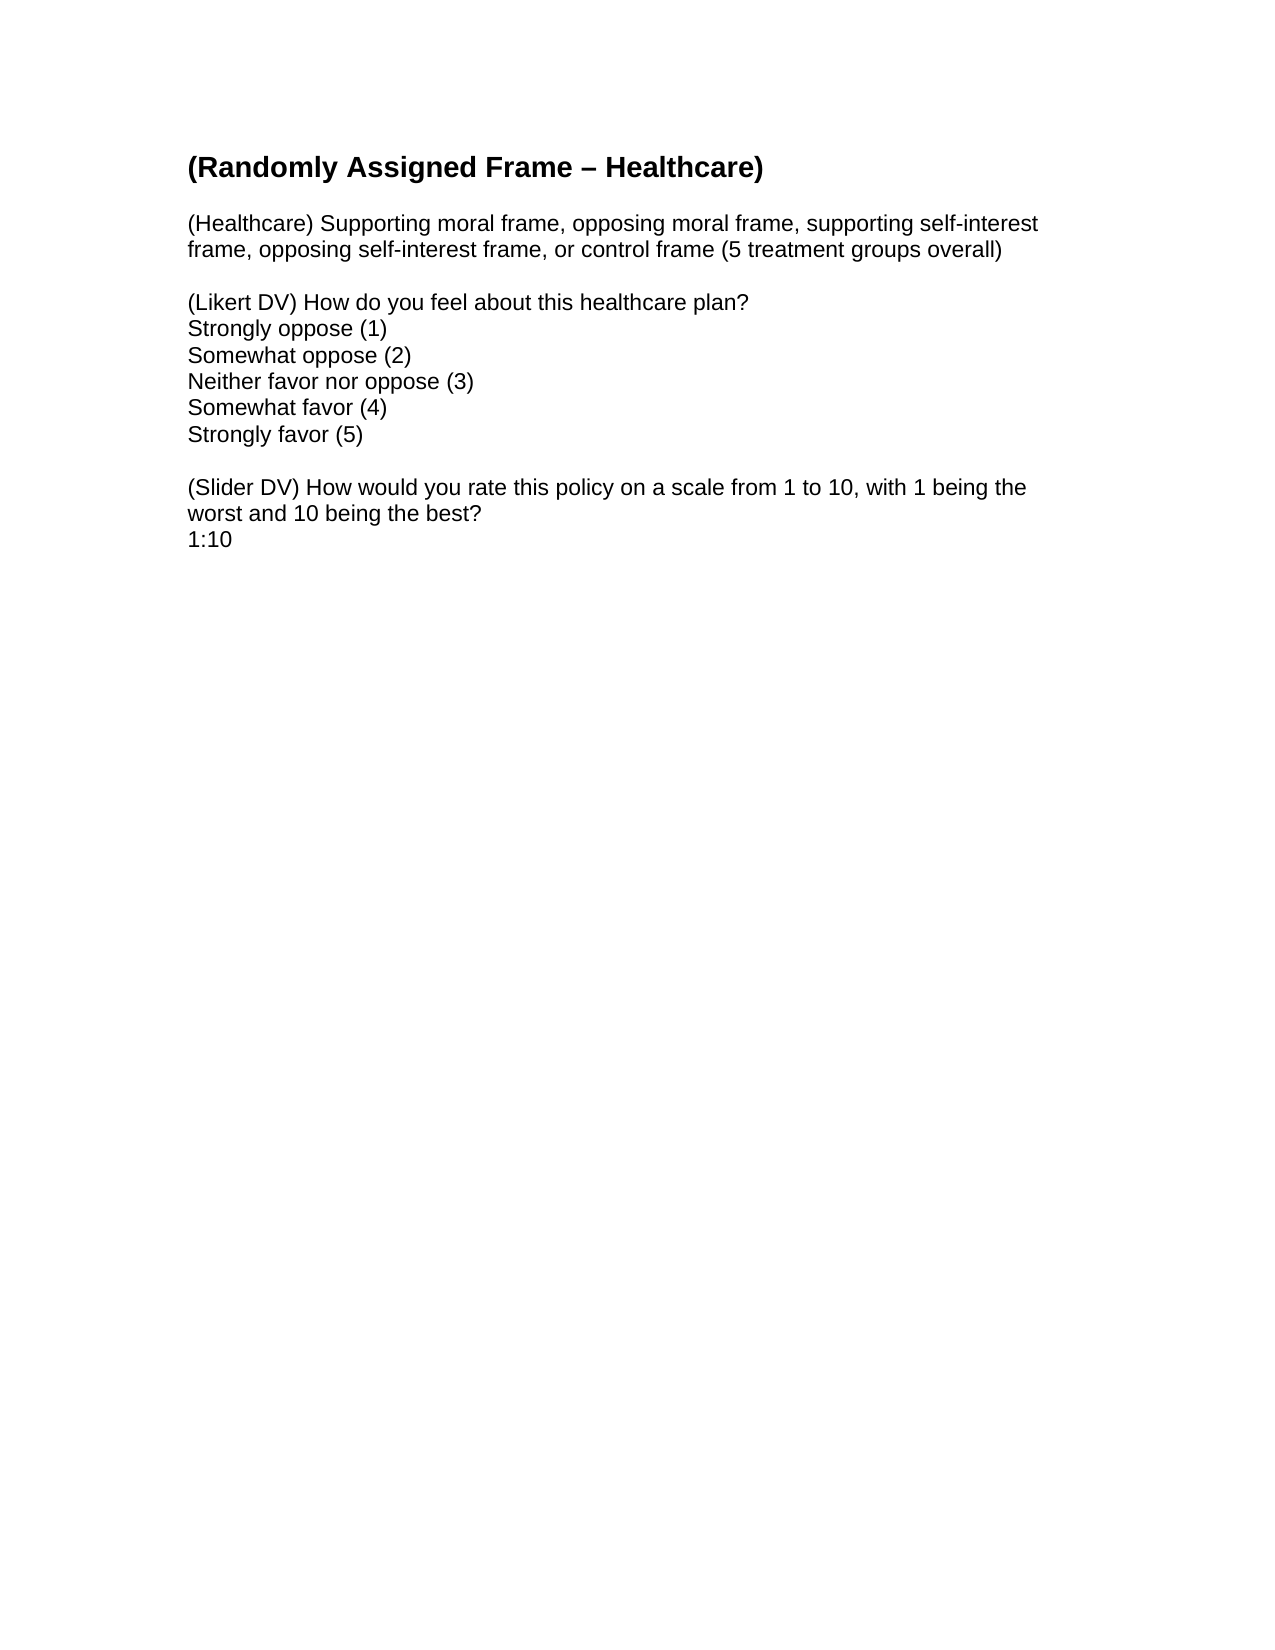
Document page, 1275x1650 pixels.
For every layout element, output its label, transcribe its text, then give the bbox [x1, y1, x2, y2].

text (Likert DV) How do you feel about this healthcare plan? [187, 289, 1087, 315]
text 1:10 [187, 526, 1087, 552]
text (Randomly Assigned Frame – Healthcare) [187, 150, 1087, 183]
text Strongly oppose (1) [187, 315, 1087, 342]
text Somewhat favor (4) [187, 394, 1087, 421]
text Strongly favor (5) [187, 421, 1087, 447]
text (Slider DV) How would you rate this policy on a scale from 1 to 10, with 1 being the worst and 10 being the best? [187, 473, 1087, 526]
text Somewhat oppose (2) [187, 342, 1087, 368]
text (Healthcare) Supporting moral frame, opposing moral frame, supporting self-interest frame, opposing self-interest frame, or control frame (5 treatment groups overall) [187, 210, 1087, 263]
text Neither favor nor oppose (3) [187, 368, 1087, 394]
